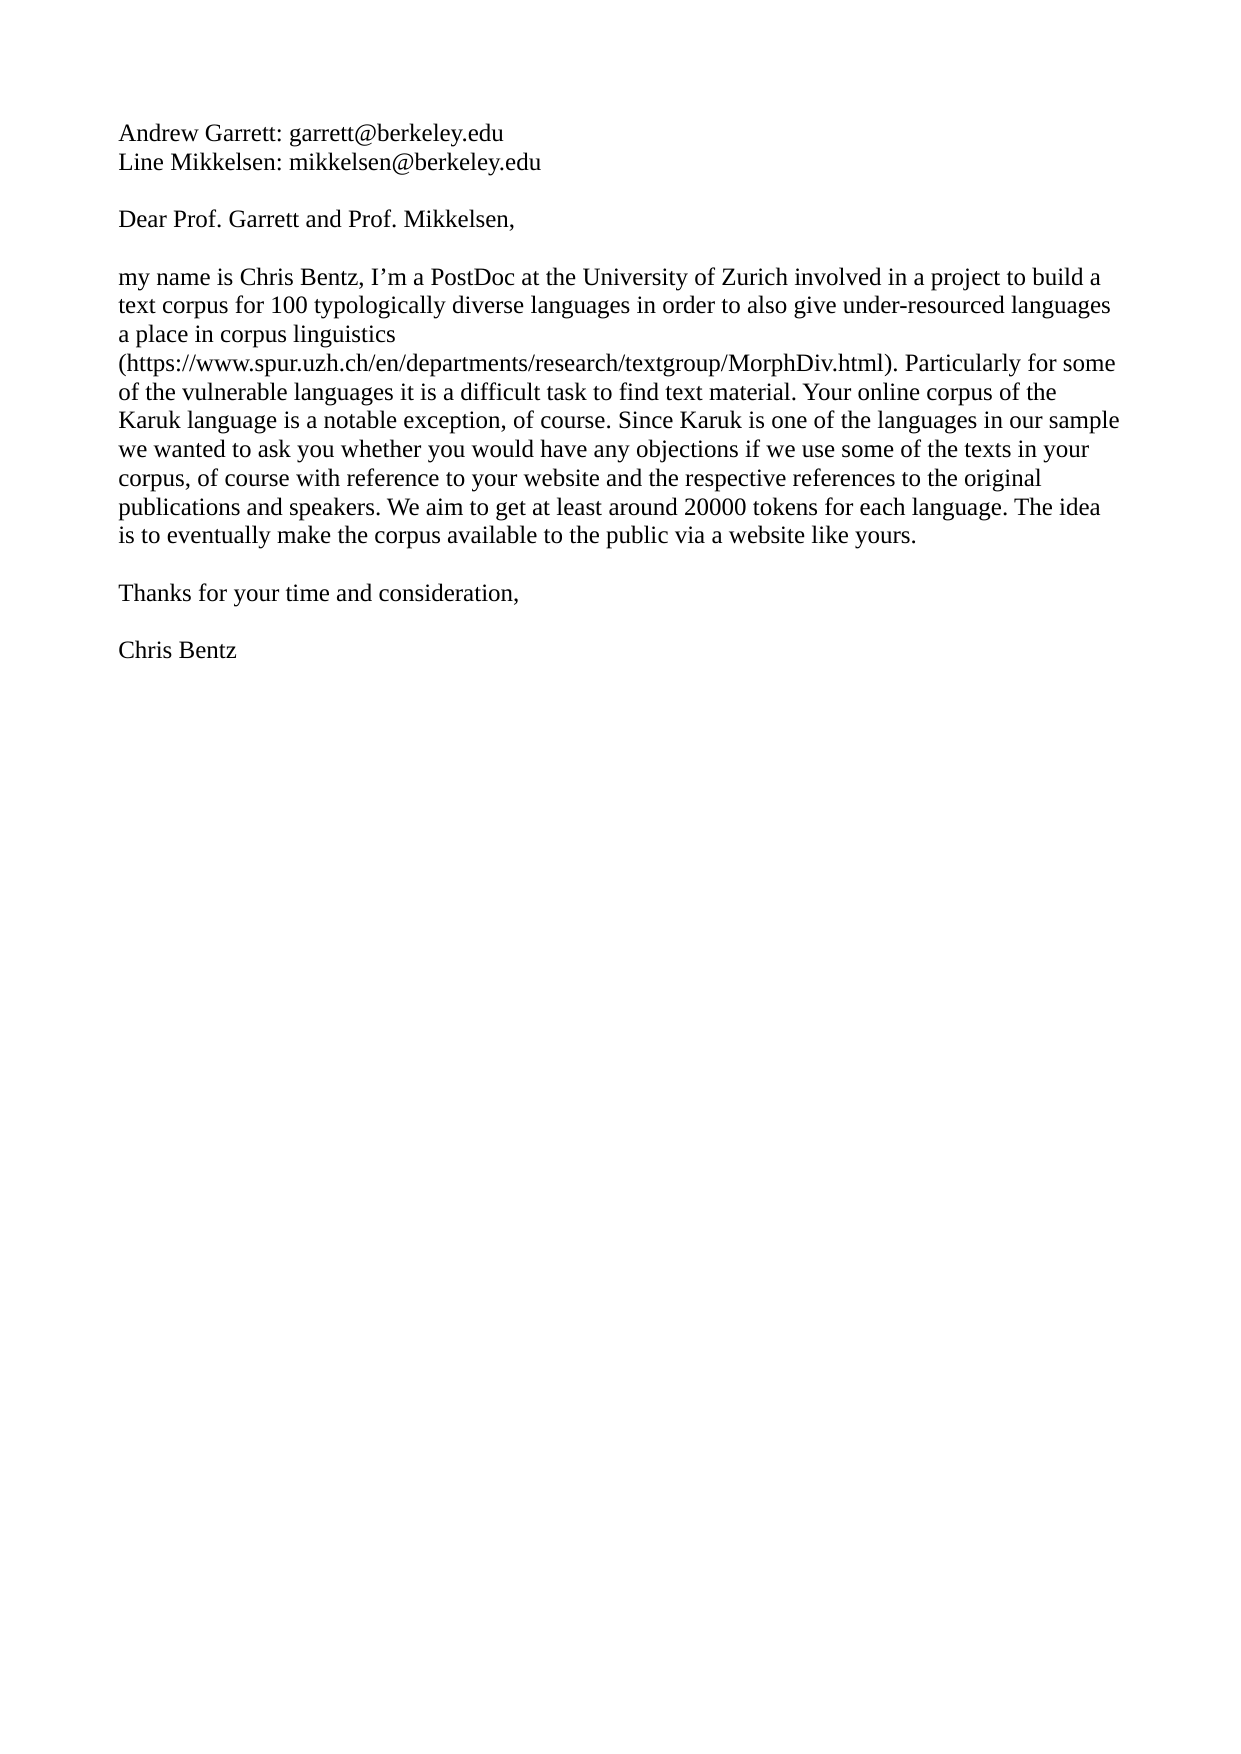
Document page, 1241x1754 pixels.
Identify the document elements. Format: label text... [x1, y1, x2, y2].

text my name is Chris Bentz, I’m a PostDoc at the University of Zurich involved in a project to build a text corpus for 100 typologically diverse languages in order to also give under-resourced languages a place in corpus linguistics (https://www.spur.uzh.ch/en/departments/research/textgroup/MorphDiv.html). Particularly for some of the vulnerable languages it is a difficult task to find text material. Your online corpus of the Karuk language is a notable exception, of course. Since Karuk is one of the languages in our sample we wanted to ask you whether you would have any objections if we use some of the texts in your corpus, of course with reference to your website and the respective references to the original publications and speakers. We aim to get at least around 20000 tokens for each language. The idea is to eventually make the corpus available to the public via a website like yours. [118, 262, 1122, 549]
text Chris Bentz [118, 636, 1122, 664]
text Andrew Garrett: garrett@berkeley.edu [118, 118, 1122, 147]
text Dear Prof. Garrett and Prof. Mikkelsen, [118, 204, 1122, 233]
text Thanks for your time and consideration, [118, 578, 1122, 607]
text Line Mikkelsen: mikkelsen@berkeley.edu [118, 147, 1122, 176]
